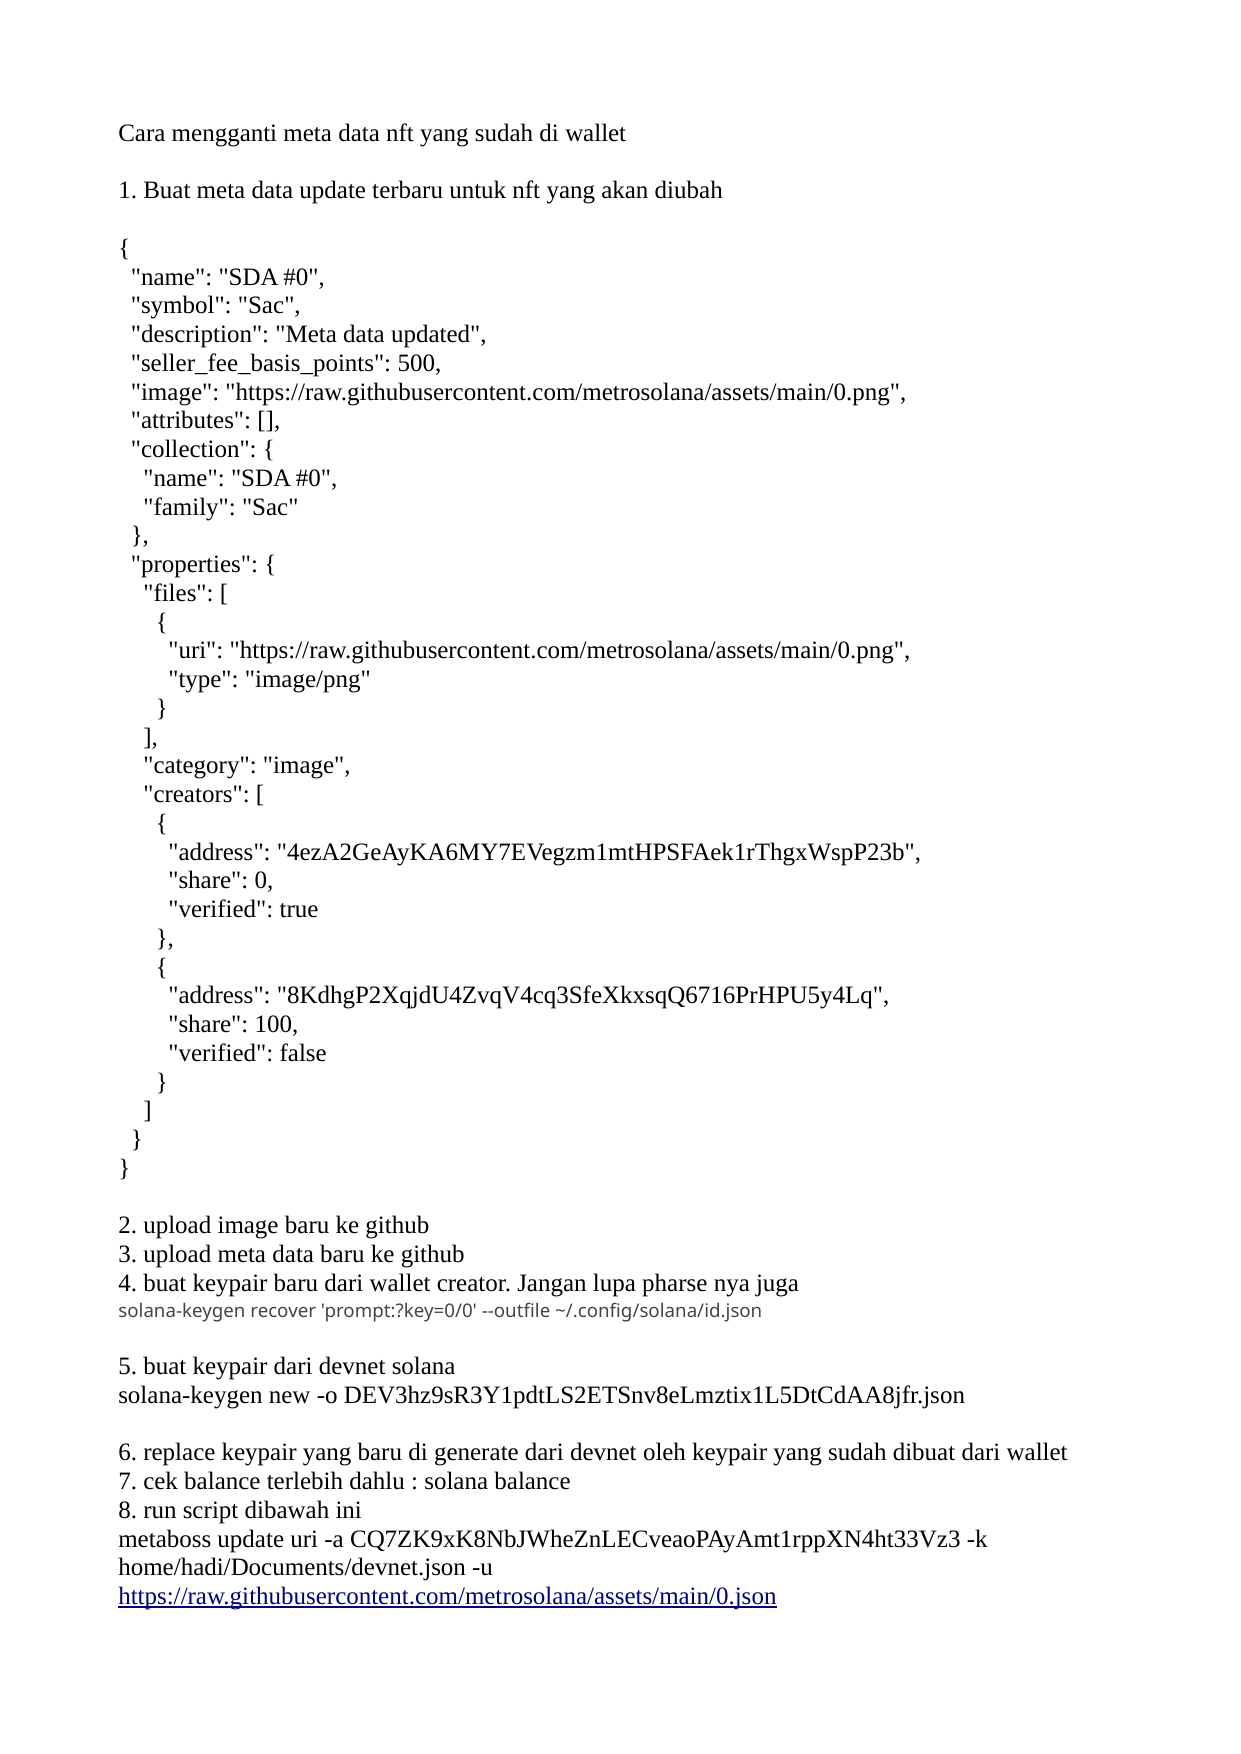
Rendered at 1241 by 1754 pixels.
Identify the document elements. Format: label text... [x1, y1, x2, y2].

text } [118, 1124, 1122, 1153]
text { [118, 808, 1122, 837]
text { [118, 607, 1122, 636]
text { [118, 952, 1122, 981]
text } [118, 693, 1122, 722]
text 5. buat keypair dari devnet solana [118, 1351, 1122, 1380]
text 2. upload image baru ke github [118, 1211, 1122, 1239]
text "collection": { [118, 434, 1122, 463]
text 6. replace keypair yang baru di generate dari devnet oleh keypair yang sudah dibuat dari wallet [118, 1437, 1122, 1466]
text Cara mengganti meta data nft yang sudah di wallet [118, 118, 1122, 147]
text 7. cek balance terlebih dahlu : solana balance [118, 1466, 1122, 1495]
text } [118, 1153, 1122, 1182]
text "properties": { [118, 549, 1122, 578]
text "name": "SDA #0", [118, 463, 1122, 492]
text 3. upload meta data baru ke github [118, 1239, 1122, 1268]
text }, [118, 923, 1122, 952]
text solana-keygen new -o DEV3hz9sR3Y1pdtLS2ETSnv8eLmztix1L5DtCdAA8jfr.json [118, 1380, 1122, 1409]
text 1. Buat meta data update terbaru untuk nft yang akan diubah [118, 176, 1122, 204]
text "seller_fee_basis_points": 500, [118, 348, 1122, 377]
text "uri": "https://raw.githubusercontent.com/metrosolana/assets/main/0.png", [118, 636, 1122, 664]
text solana-keygen recover 'prompt:?key=0/0' --outfile ~/.config/solana/id.json [118, 1297, 1122, 1322]
text "image": "https://raw.githubusercontent.com/metrosolana/assets/main/0.png", [118, 377, 1122, 406]
text ] [118, 1096, 1122, 1124]
text ], [118, 722, 1122, 751]
text "category": "image", [118, 751, 1122, 779]
text "type": "image/png" [118, 664, 1122, 693]
text metaboss update uri -a CQ7ZK9xK8NbJWheZnLECveaoPAyAmt1rppXN4ht33Vz3 -k home/hadi/Documents/devnet.json -u https://raw.githubusercontent.com/metrosolana/assets/main/0.json [118, 1524, 1122, 1610]
text "address": "4ezA2GeAyKA6MY7EVegzm1mtHPSFAek1rThgxWspP23b", [118, 837, 1122, 866]
text "symbol": "Sac", [118, 291, 1122, 319]
text "share": 0, [118, 866, 1122, 894]
text "name": "SDA #0", [118, 262, 1122, 291]
text "creators": [ [118, 779, 1122, 808]
text "verified": true [118, 894, 1122, 923]
text 4. buat keypair baru dari wallet creator. Jangan lupa pharse nya juga [118, 1268, 1122, 1297]
text "description": "Meta data updated", [118, 319, 1122, 348]
text { [118, 233, 1122, 262]
text "address": "8KdhgP2XqjdU4ZvqV4cq3SfeXkxsqQ6716PrHPU5y4Lq", [118, 981, 1122, 1009]
text 8. run script dibawah ini [118, 1495, 1122, 1524]
text } [118, 1067, 1122, 1096]
text "files": [ [118, 578, 1122, 607]
text "family": "Sac" [118, 492, 1122, 521]
text "share": 100, [118, 1009, 1122, 1038]
text "verified": false [118, 1038, 1122, 1067]
text "attributes": [], [118, 406, 1122, 434]
text }, [118, 521, 1122, 549]
